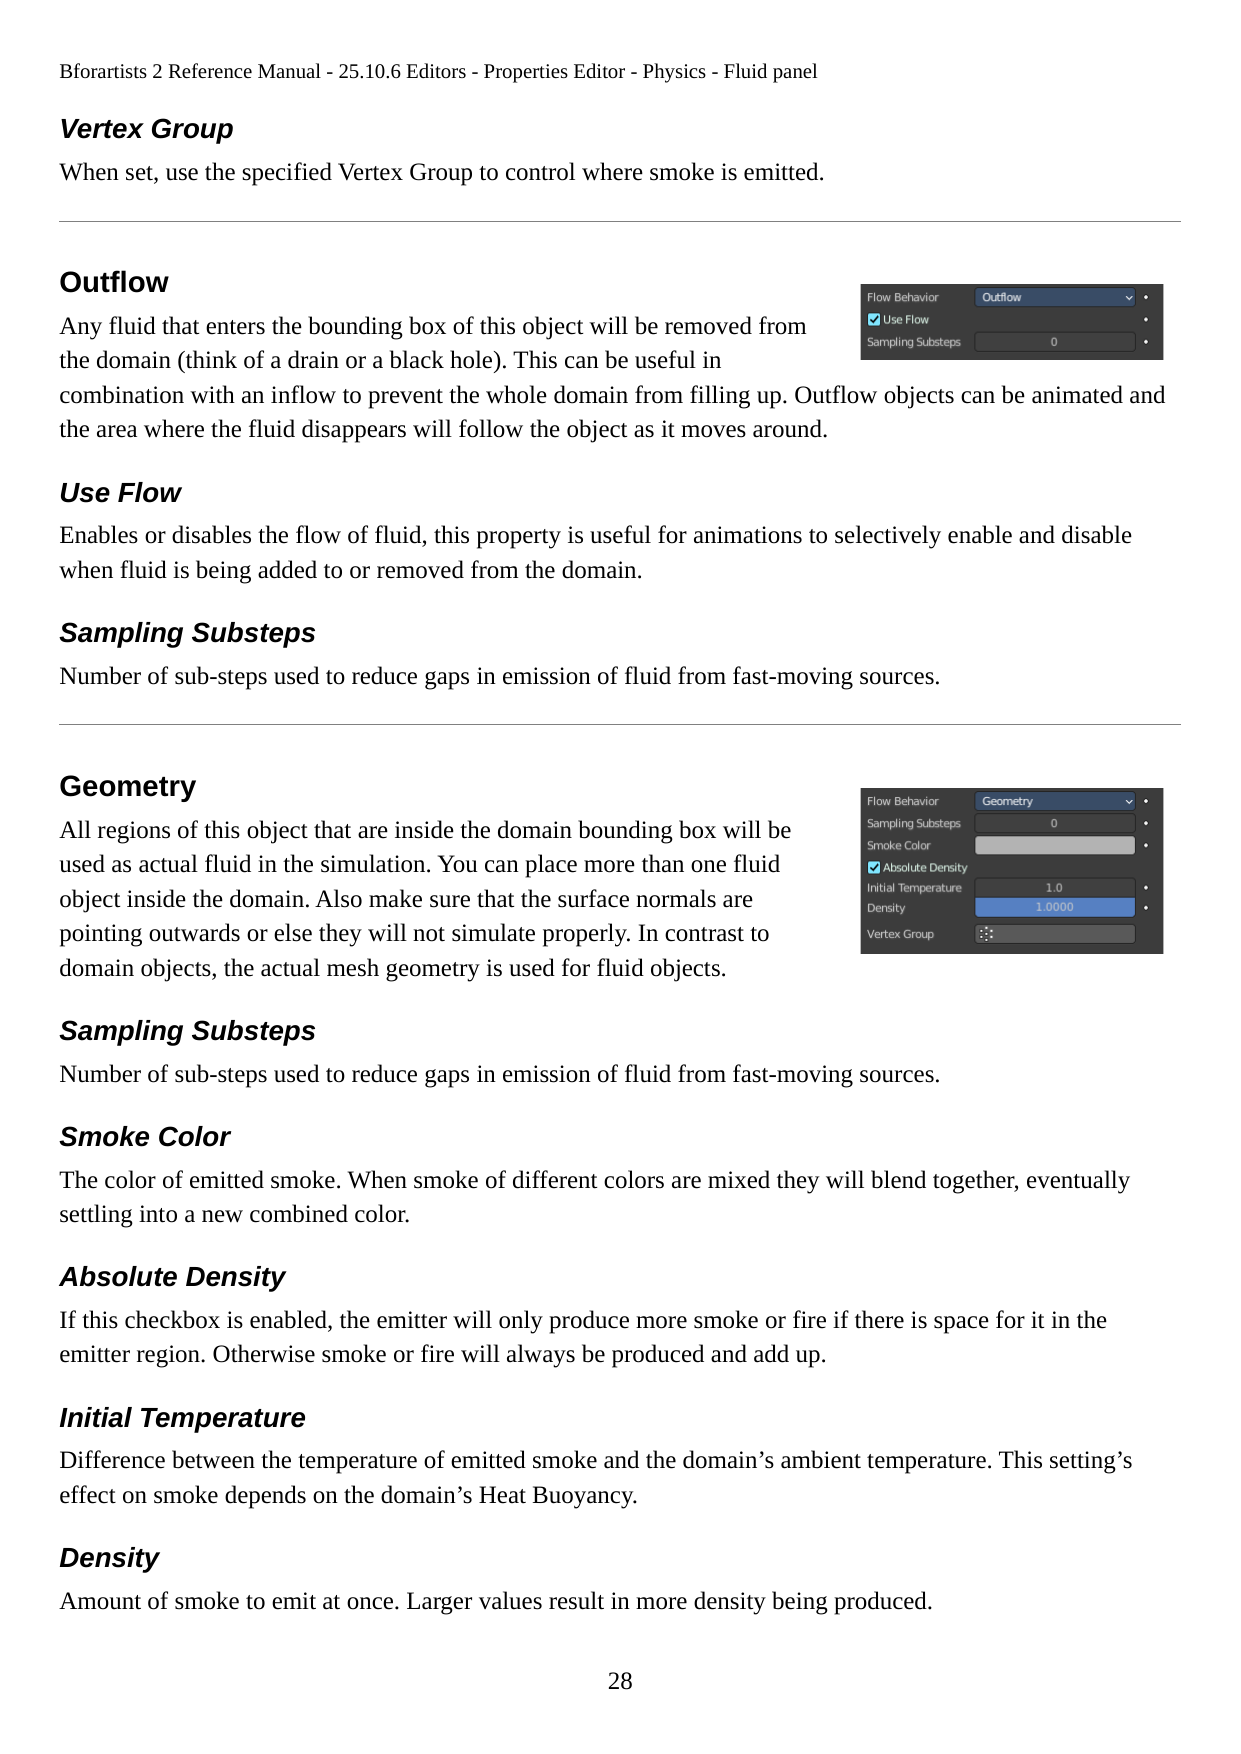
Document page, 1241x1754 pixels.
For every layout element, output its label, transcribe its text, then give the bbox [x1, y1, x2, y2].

subtitle Smoke Color [59, 1120, 1181, 1152]
text Number of sub-steps used to reduce gaps in emission of fluid from fast-moving sources. [59, 1059, 1181, 1087]
picture [860, 284, 1164, 360]
subtitle Density [59, 1542, 1181, 1573]
subtitle Initial Temperature [59, 1401, 1181, 1433]
subtitle Absolute Density [59, 1261, 1181, 1293]
text Difference between the temperature of emitted smoke and the domain’s ambient temperature. This setting’s effect on smoke depends on the domain’s Heat Buoyancy. [59, 1446, 1181, 1509]
picture [860, 788, 1164, 954]
text Enables or disables the flow of fluid, this property is useful for animations to selectively enable and disable when fluid is being added to or removed from the domain. [59, 520, 1181, 584]
text The color of emitted smoke. When smoke of different colors are mixed they will blend together, eventually settling into a new combined color. [59, 1165, 1181, 1228]
text All regions of this object that are inside the domain bounding box will be used as actual fluid in the simulation. You can place more than one fluid object inside the domain. Also make sure that the surface normals are pointing outwards or else they will not simulate properly. In contrast to domain objects, the actual mesh geometry is used for fluid objects. [59, 815, 1181, 982]
subtitle Sampling Substeps [59, 616, 1181, 648]
text If this checkbox is enabled, the emitter will only produce more smoke or fire if there is space for it in the emitter region. Otherwise smoke or fire will always be produced and add up. [59, 1305, 1181, 1368]
text Number of sub-steps used to reduce gaps in emission of fluid from fast-moving sources. [59, 661, 1181, 689]
text When set, use the specified Vertex Group to control where smoke is emitted. [59, 157, 1181, 186]
subtitle Sampling Substeps [59, 1014, 1181, 1046]
subtitle Vertex Group [59, 113, 1181, 144]
subtitle Geometry [59, 769, 1181, 802]
subtitle Outflow [59, 265, 1181, 298]
subtitle Use Flow [59, 476, 1181, 508]
text Any fluid that enters the bounding box of this object will be removed from the domain (think of a drain or a black hole). This can be useful in combination with an inflow to prevent the whole domain from filling up. Outflow objects can be animated and the area where the fluid disappears will follow the object as it moves around. [59, 311, 1181, 443]
text Amount of smoke to emit at once. Larger values result in more density being produced. [59, 1586, 1181, 1615]
